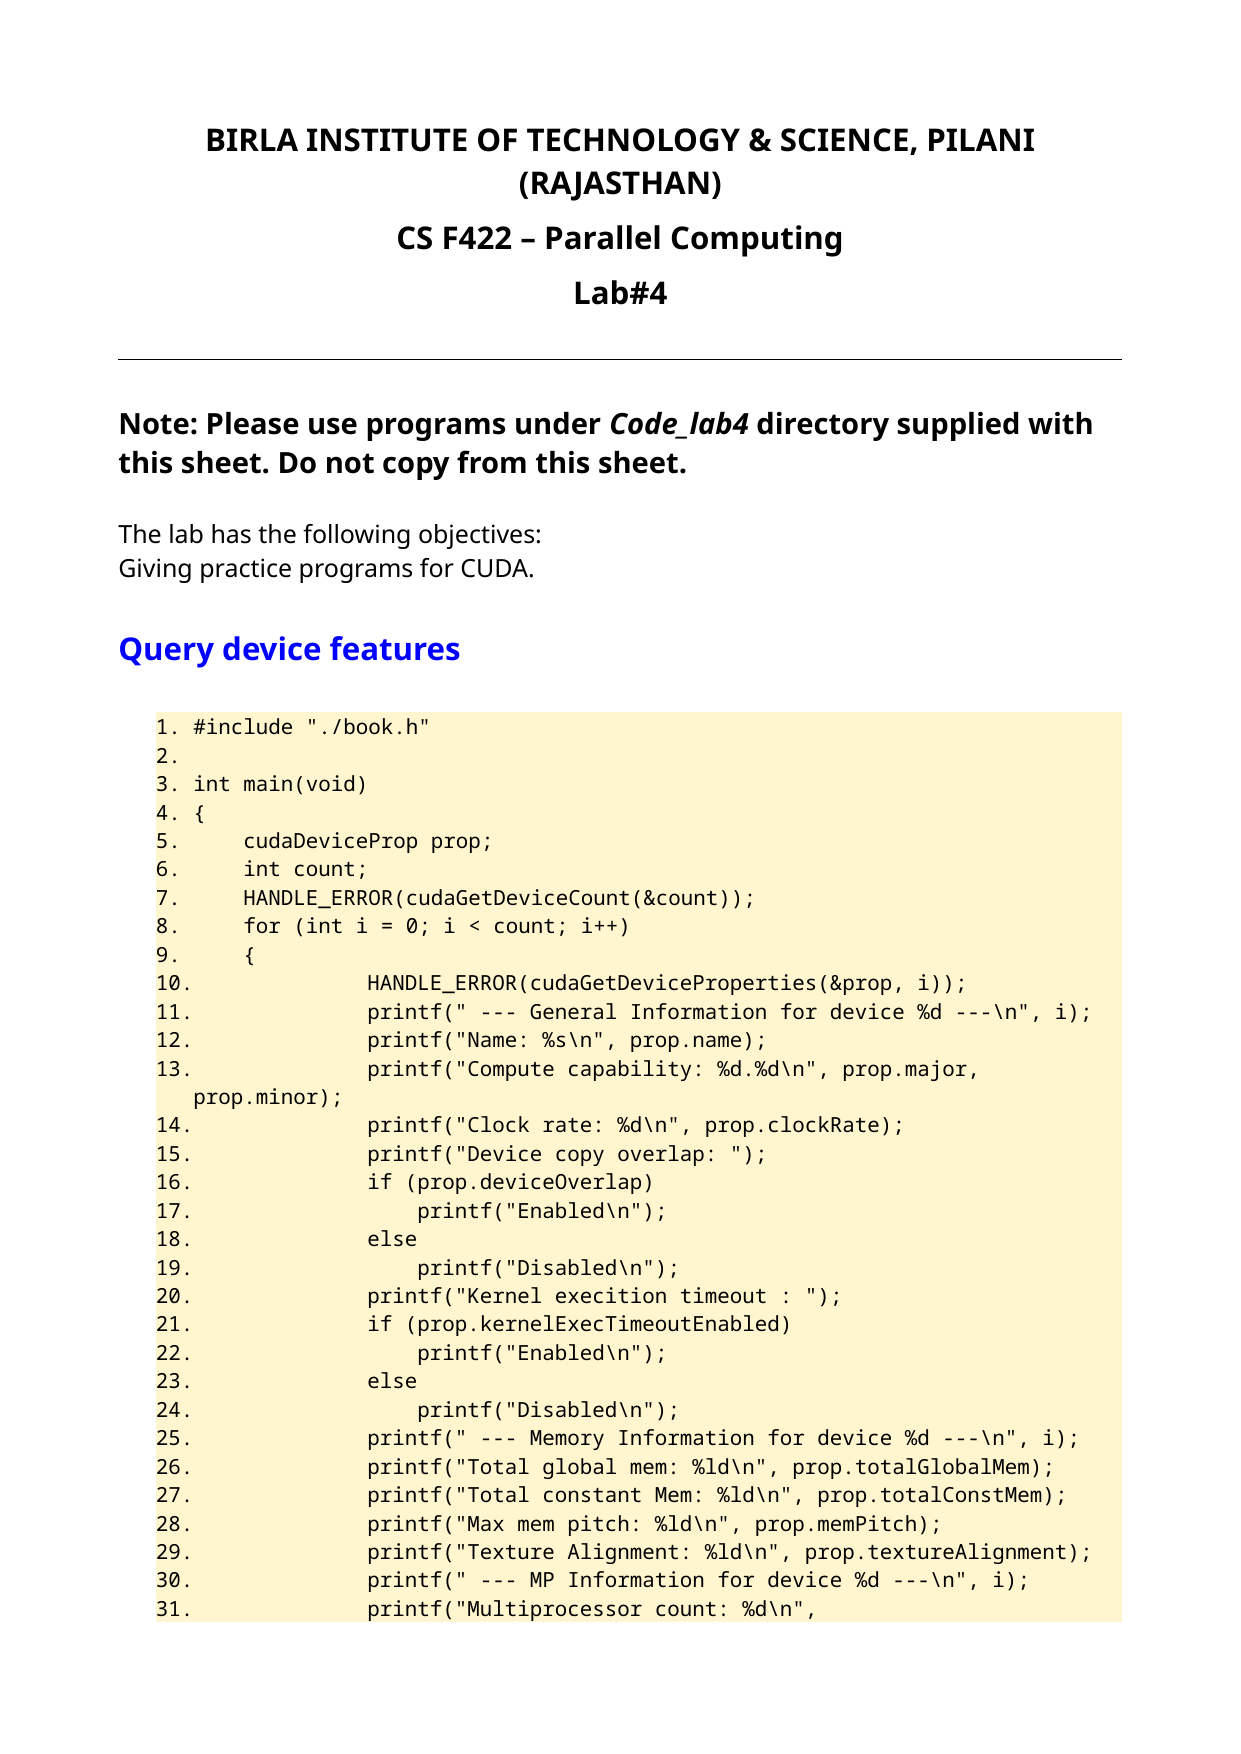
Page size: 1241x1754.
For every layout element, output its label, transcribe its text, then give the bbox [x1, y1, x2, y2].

list printf(" --- Memory Information for device %d ---\n", i); [156, 1423, 1122, 1452]
list HANDLE_ERROR(cudaGetDeviceCount(&count)); [156, 883, 1122, 911]
list { [156, 940, 1122, 968]
list #include "./book.h" [156, 712, 1122, 741]
list printf("Enabled\n"); [156, 1196, 1122, 1224]
text Note: Please use programs under Code_lab4 directory supplied with this sheet. Do not copy from this sheet. [118, 403, 1122, 482]
text CS F422 – Parallel Computing [118, 216, 1122, 258]
list if (prop.kernelExecTimeoutEnabled) [156, 1309, 1122, 1338]
text BIRLA INSTITUTE OF TECHNOLOGY & SCIENCE, PILANI (RAJASTHAN) [118, 118, 1122, 203]
list printf("Disabled\n"); [156, 1395, 1122, 1423]
list int count; [156, 854, 1122, 883]
list HANDLE_ERROR(cudaGetDeviceProperties(&prop, i)); [156, 968, 1122, 997]
list printf("Total constant Mem: %ld\n", prop.totalConstMem); [156, 1480, 1122, 1509]
text Giving practice programs for CUDA. [118, 551, 1122, 584]
list { [156, 798, 1122, 826]
text The lab has the following objectives: [118, 516, 1122, 551]
list cudaDeviceProp prop; [156, 826, 1122, 854]
list else [156, 1224, 1122, 1253]
text Query device features [118, 627, 1122, 670]
list printf("Total global mem: %ld\n", prop.totalGlobalMem); [156, 1452, 1122, 1480]
list printf("Multiprocessor count: %d\n", [156, 1594, 1122, 1622]
list printf("Clock rate: %d\n", prop.clockRate); [156, 1111, 1122, 1139]
list else [156, 1366, 1122, 1395]
list printf("Device copy overlap: "); [156, 1139, 1122, 1167]
list if (prop.deviceOverlap) [156, 1167, 1122, 1196]
list int main(void) [156, 769, 1122, 798]
list printf(" --- MP Information for device %d ---\n", i); [156, 1566, 1122, 1594]
list printf("Disabled\n"); [156, 1253, 1122, 1281]
list printf("Compute capability: %d.%d\n", prop.major, prop.minor); [156, 1054, 1122, 1111]
list for (int i = 0; i < count; i++) [156, 911, 1122, 940]
list printf(" --- General Information for device %d ---\n", i); [156, 997, 1122, 1025]
list printf("Max mem pitch: %ld\n", prop.memPitch); [156, 1509, 1122, 1537]
list printf("Kernel execition timeout : "); [156, 1281, 1122, 1309]
list printf("Texture Alignment: %ld\n", prop.textureAlignment); [156, 1537, 1122, 1566]
text Lab#4 [118, 271, 1122, 313]
list printf("Name: %s\n", prop.name); [156, 1025, 1122, 1054]
list printf("Enabled\n"); [156, 1338, 1122, 1366]
